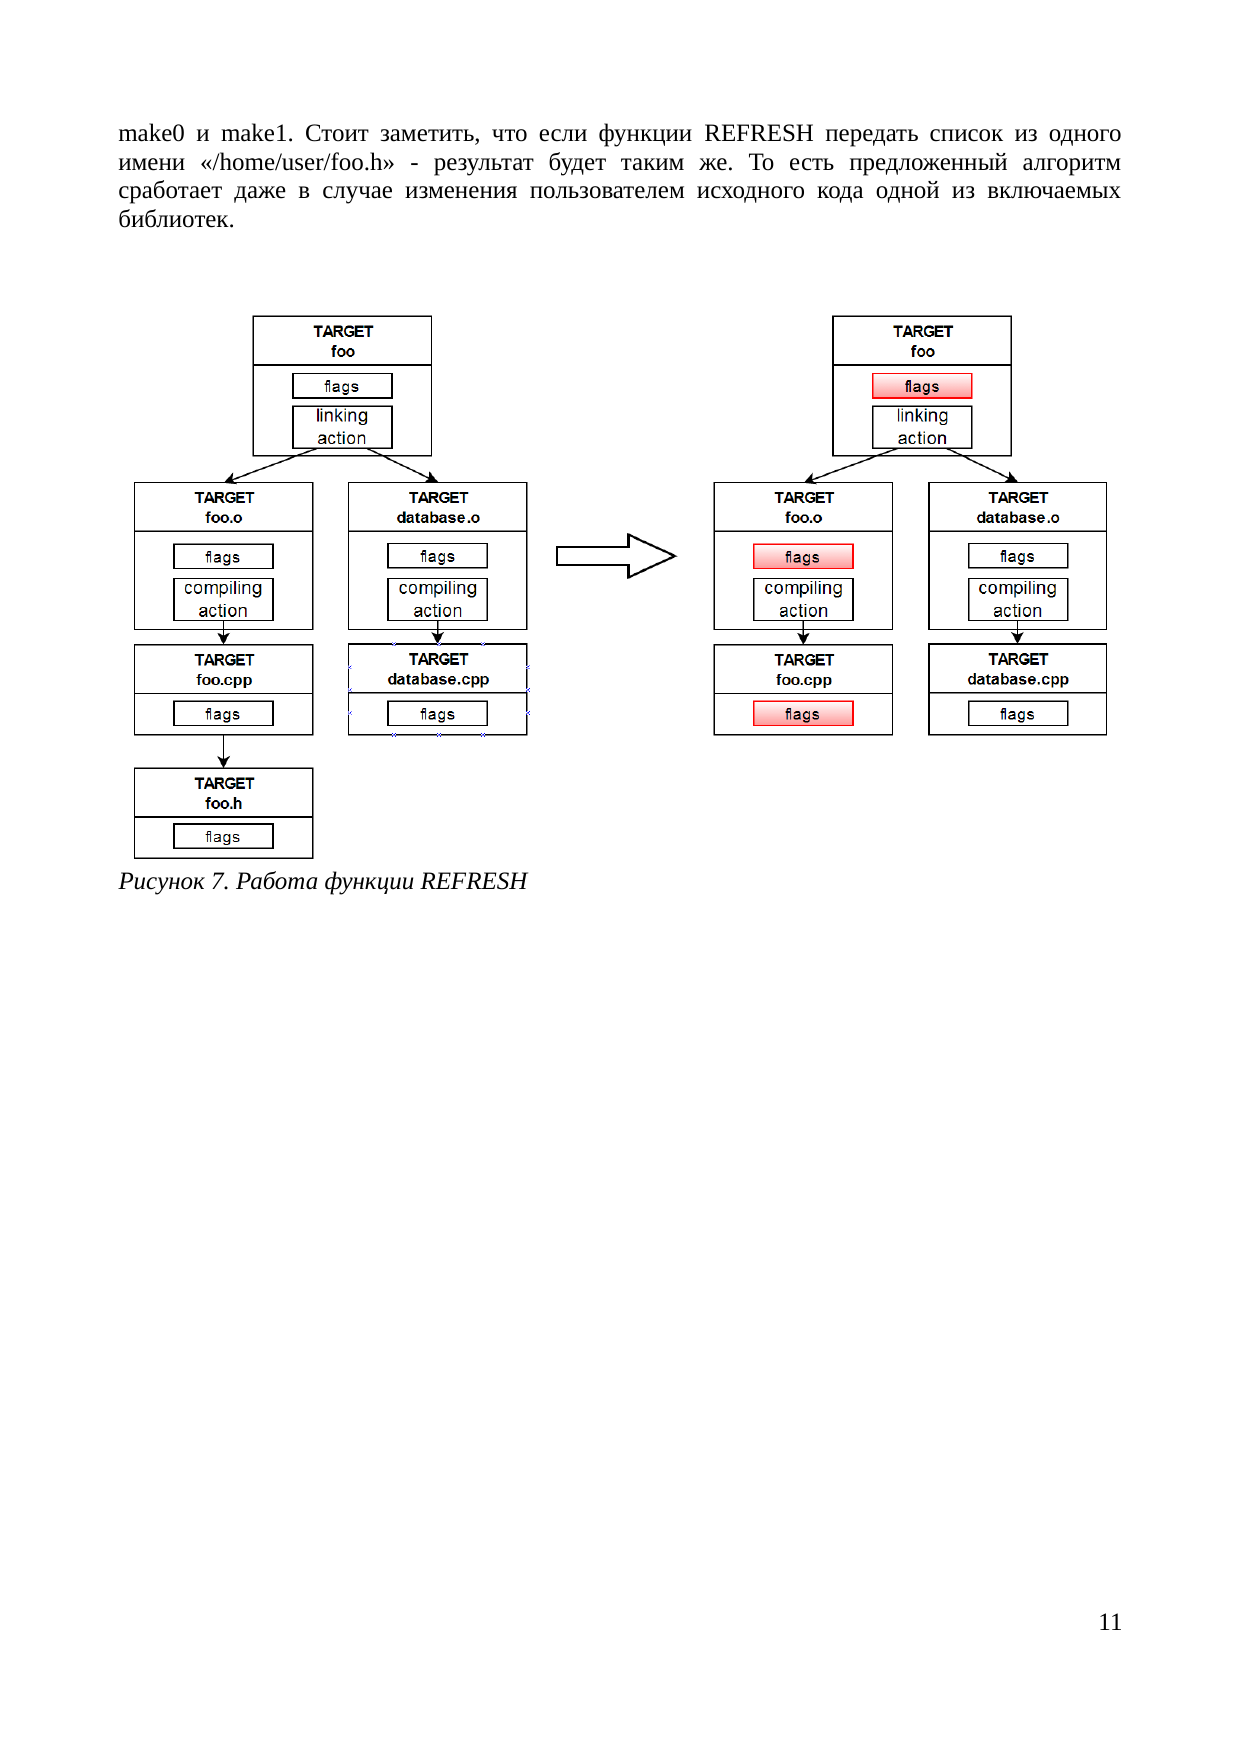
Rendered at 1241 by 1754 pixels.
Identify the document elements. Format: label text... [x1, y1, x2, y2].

picture [118, 303, 1123, 867]
text Рисунок 7. Работа функции REFRESH [118, 867, 1122, 895]
text make0 и make1. Стоит заметить, что если функции REFRESH передать список из одного имени «/home/user/foo.h» - результат будет таким же. То есть предложенный алгоритм сработает даже в случае изменения пользователем исходного кода одной из включаемых библиотек. [118, 118, 1122, 233]
